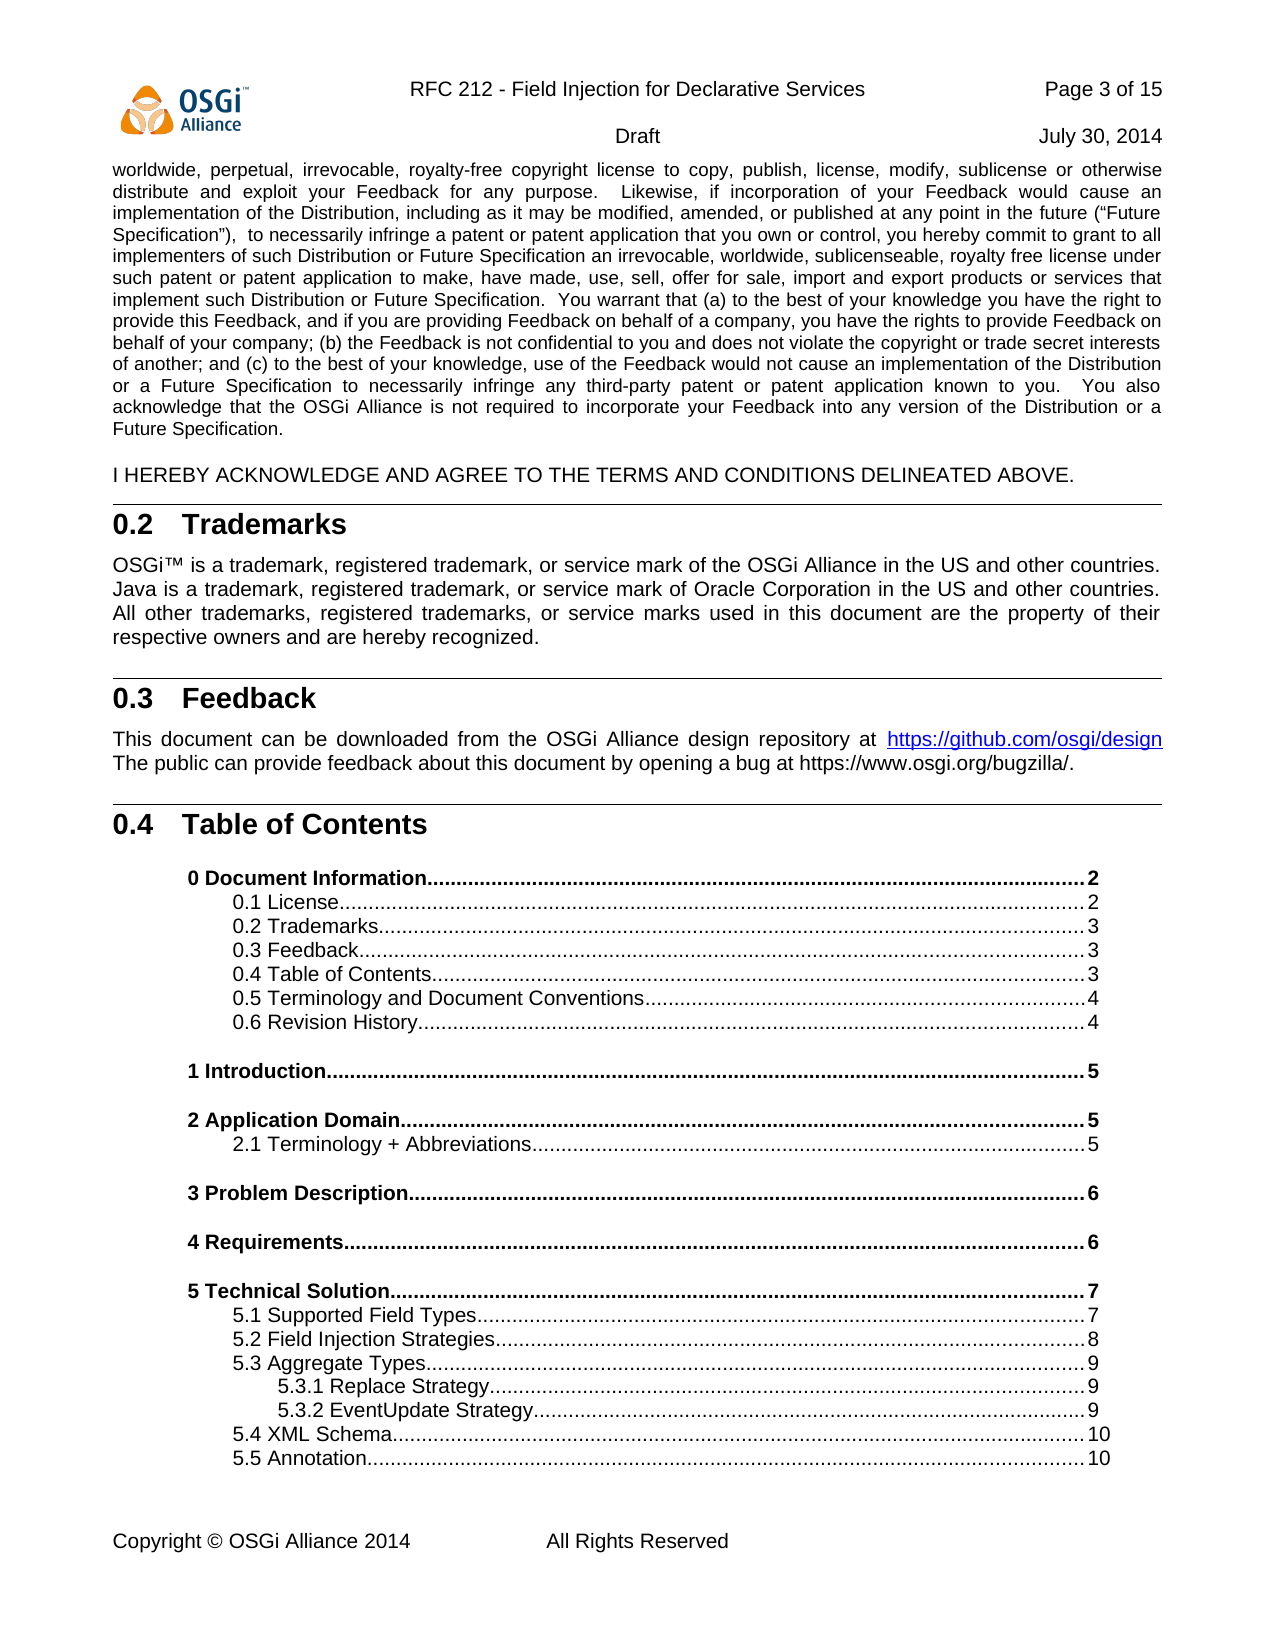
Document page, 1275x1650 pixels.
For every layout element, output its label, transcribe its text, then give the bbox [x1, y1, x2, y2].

text 5.2 Field Injection Strategies 8 [232, 1326, 1162, 1350]
subtitle Table of Contents [112, 805, 1162, 841]
text worldwide, perpetual, irrevocable, royalty-free copyright license to copy, publish, license, modify, sublicense or otherwise distribute and exploit your Feedback for any purpose. Likewise, if incorporation of your Feedback would cause an implementation of the Distribution, including as it may be modified, amended, or published at any point in the future (“Future Specification”), to necessarily infringe a patent or patent application that you own or control, you hereby commit to grant to all implementers of such Distribution or Future Specification an irrevocable, worldwide, sublicenseable, royalty free license under such patent or patent application to make, have made, use, sell, offer for sale, import and export products or services that implement such Distribution or Future Specification. You warrant that (a) to the best of your knowledge you have the right to provide this Feedback, and if you are providing Feedback on behalf of a company, you have the rights to provide Feedback on behalf of your company; (b) the Feedback is not confidential to you and does not violate the copyright or trade secret interests of another; and (c) to the best of your knowledge, use of the Feedback would not cause an implementation of the Distribution or a Future Specification to necessarily infringe any third-party patent or patent application known to you. You also acknowledge that the OSGi Alliance is not required to incorporate your Feedback into any version of the Distribution or a Future Specification. [112, 159, 1162, 439]
subtitle Trademarks [112, 505, 1162, 541]
text 2.1 Terminology + Abbreviations 5 [232, 1132, 1162, 1156]
text 0.6 Revision History 4 [232, 1010, 1162, 1034]
text 0.4 Table of Contents 3 [232, 962, 1162, 986]
text 1 Introduction 5 [187, 1059, 1162, 1083]
text 0.1 License 2 [232, 890, 1162, 914]
text 0.3 Feedback 3 [232, 938, 1162, 962]
text 0 Document Information 2 [187, 866, 1162, 890]
text 0.2 Trademarks 3 [232, 914, 1162, 938]
picture [113, 78, 257, 142]
text 5.3.2 EventUpdate Strategy 9 [277, 1398, 1162, 1422]
text 5 Technical Solution 7 [187, 1278, 1162, 1302]
text 2 Application Domain 5 [187, 1108, 1162, 1132]
text 5.5 Annotation 10 [232, 1446, 1162, 1470]
text 5.3.1 Replace Strategy 9 [277, 1374, 1162, 1398]
text I HEREBY ACKNOWLEDGE AND AGREE TO THE TERMS AND CONDITIONS DELINEATED ABOVE. [112, 463, 1162, 487]
text 0.5 Terminology and Document Conventions 4 [232, 986, 1162, 1010]
text OSGi™ is a trademark, registered trademark, or service mark of the OSGi Alliance in the US and other countries. Java is a trademark, registered trademark, or service mark of Oracle Corporation in the US and other countries. All other trademarks, registered trademarks, or service marks used in this document are the property of their respective owners and are hereby recognized. [112, 553, 1162, 649]
text This document can be downloaded from the OSGi Alliance design repository at https://github.com/osgi/design The public can provide feedback about this document by opening a bug at https://www.osgi.org/bugzilla/. [112, 727, 1162, 775]
subtitle Feedback [112, 679, 1162, 715]
text 3 Problem Description 6 [187, 1181, 1162, 1204]
text 5.1 Supported Field Types 7 [232, 1302, 1162, 1326]
text 5.4 XML Schema 10 [232, 1422, 1162, 1446]
text 5.3 Aggregate Types 9 [232, 1350, 1162, 1374]
text 4 Requirements 6 [187, 1229, 1162, 1253]
